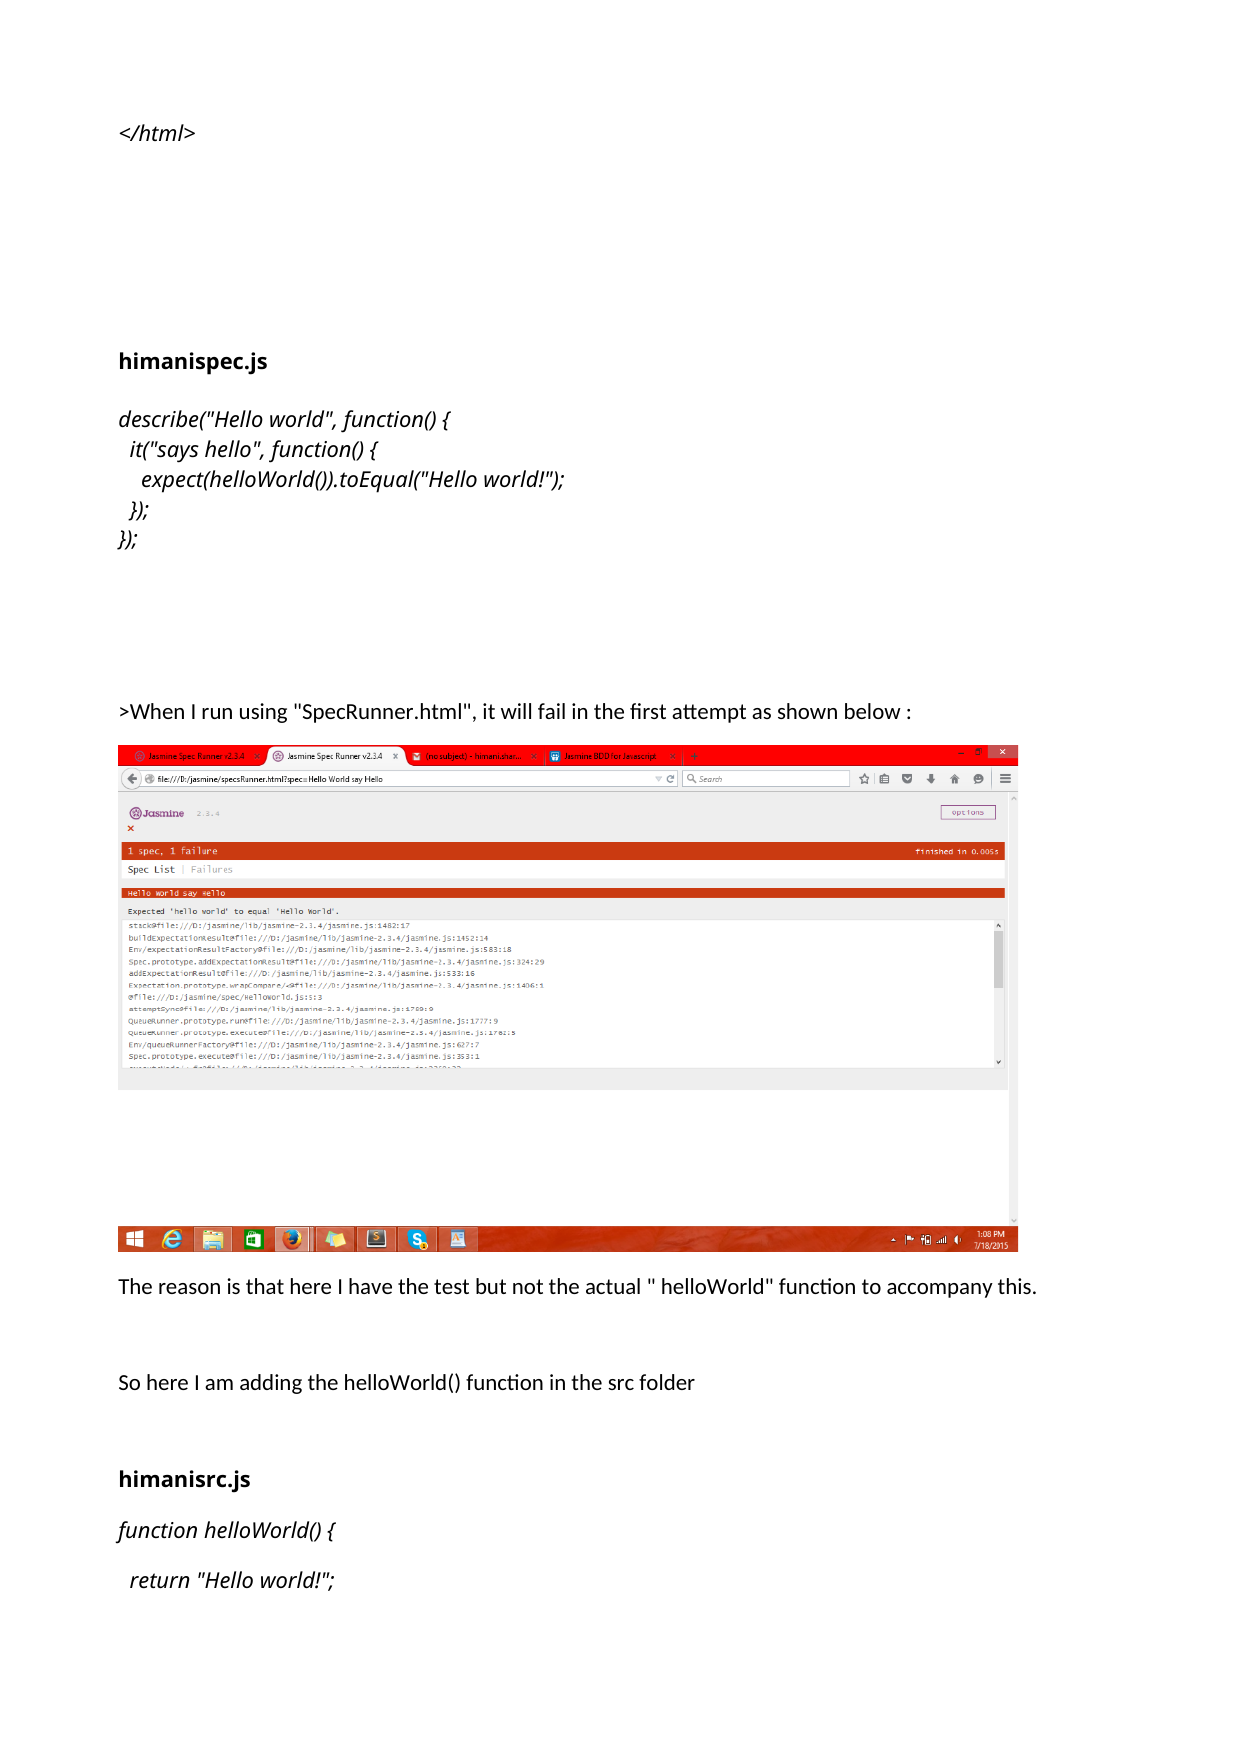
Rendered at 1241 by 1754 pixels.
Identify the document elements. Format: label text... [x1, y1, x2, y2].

text himanisrc.js [118, 1464, 1122, 1494]
text it("says hello", function() { [118, 434, 1122, 464]
text }); [118, 493, 1122, 523]
text </html> [118, 118, 1122, 148]
text describe("Hello world", function() { [118, 404, 1122, 434]
text So here I am adding the helloWorld() function in the src folder [118, 1368, 1122, 1396]
text himanispec.js [118, 346, 1122, 376]
text }); [118, 523, 1122, 553]
text The reason is that here I have the test but not the actual " helloWorld" function to accompany this. [118, 1272, 1122, 1300]
text >When I run using "SpecRunner.html", it will fail in the first attempt as shown below : [118, 697, 1122, 726]
text return "Hello world!"; [118, 1565, 1122, 1595]
text expect(helloWorld()).toEqual("Hello world!"); [118, 464, 1122, 493]
text function helloWorld() { [118, 1515, 1122, 1544]
